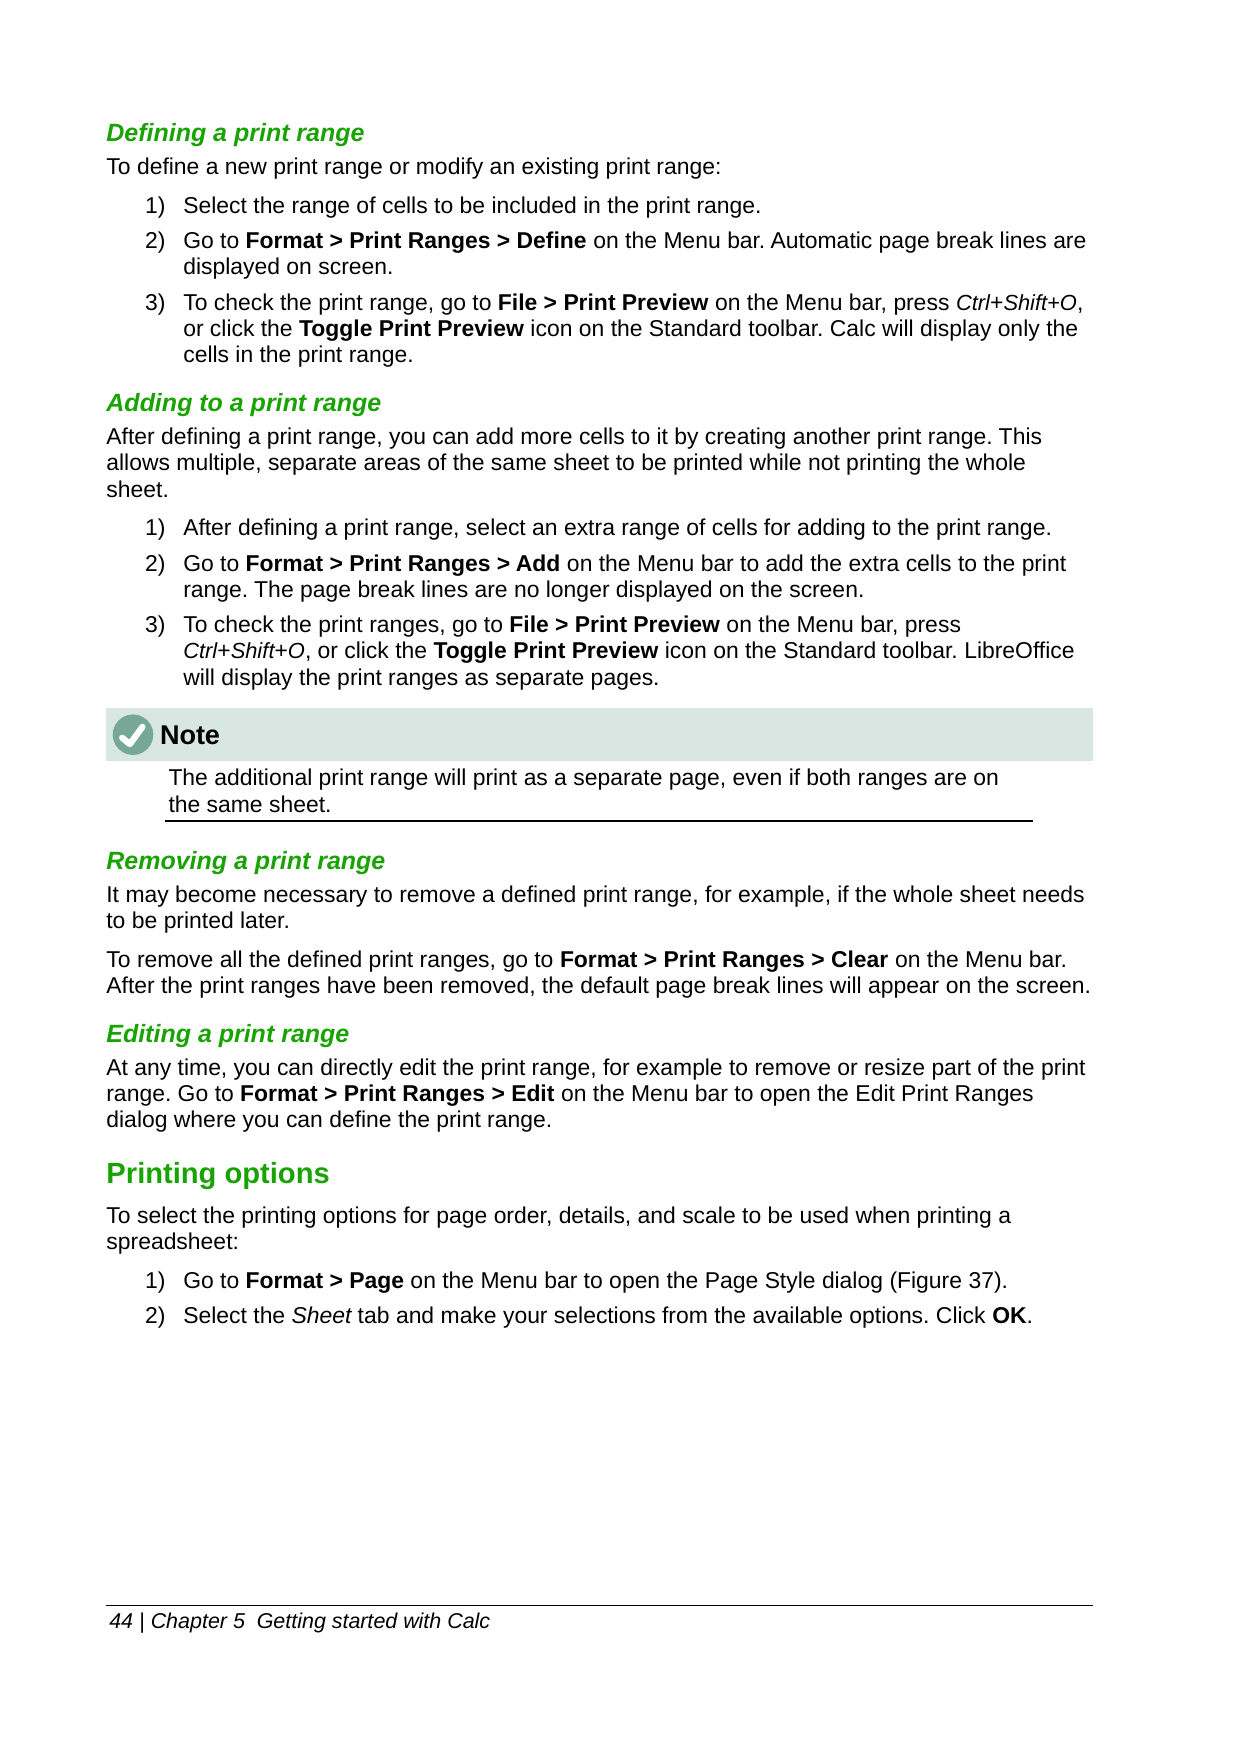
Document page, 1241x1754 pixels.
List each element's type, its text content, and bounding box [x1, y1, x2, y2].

subtitle Adding to a print range [106, 388, 1093, 417]
list Go to Format > Page on the Menu bar to open the Page Style dialog (Figure 37). [165, 1267, 1093, 1293]
text To remove all the defined print ranges, go to Format > Print Ranges > Clear on the Menu bar. After the print ranges have been removed, the default page break lines will appear on the screen. [106, 946, 1093, 998]
list Select the Sheet tab and make your selections from the available options. Click OK. [165, 1302, 1093, 1328]
list Go to Format > Print Ranges > Define on the Menu bar. Automatic page break lines are displayed on screen. [165, 227, 1093, 279]
list After defining a print range, you can add more cells to it by creating another print range. This allows multiple, separate areas of the same sheet to be printed while not printing the whole sheet. [106, 423, 1093, 502]
list To check the print range, go to File > Print Preview on the Menu bar, press Ctrl+Shift+O, or click the Toggle Print Preview icon on the Standard toolbar. Calc will display only the cells in the print range. [165, 288, 1093, 367]
text At any time, you can directly edit the print range, for example to remove or resize part of the print range. Go to Format > Print Ranges > Edit on the Menu bar to open the Edit Print Ranges dialog where you can define the print range. [106, 1054, 1093, 1133]
list To select the printing options for page order, details, and scale to be used when printing a spreadsheet: [106, 1202, 1093, 1254]
list To check the print ranges, go to File > Print Preview on the Menu bar, press Ctrl+Shift+O, or click the Toggle Print Preview icon on the Standard toolbar. LibreOffice will display the print ranges as separate pages. [165, 611, 1093, 690]
subtitle Editing a print range [106, 1019, 1093, 1048]
subtitle Removing a print range [106, 846, 1093, 874]
subtitle Defining a print range [106, 118, 1093, 147]
list Select the range of cells to be included in the print range. [165, 192, 1093, 218]
text It may become necessary to remove a defined print range, for example, if the whole sheet needs to be printed later. [106, 881, 1093, 933]
text The additional print range will print as a separate page, even if both ranges are on the same sheet. [165, 761, 1033, 820]
subtitle Note [106, 708, 1093, 761]
list To define a new print range or modify an existing print range: [106, 153, 1093, 179]
subtitle Printing options [106, 1156, 1093, 1190]
list After defining a print range, select an extra range of cells for adding to the print range. [165, 514, 1093, 541]
list Go to Format > Print Ranges > Add on the Menu bar to add the extra cells to the print range. The page break lines are no longer displayed on the screen. [165, 549, 1093, 602]
